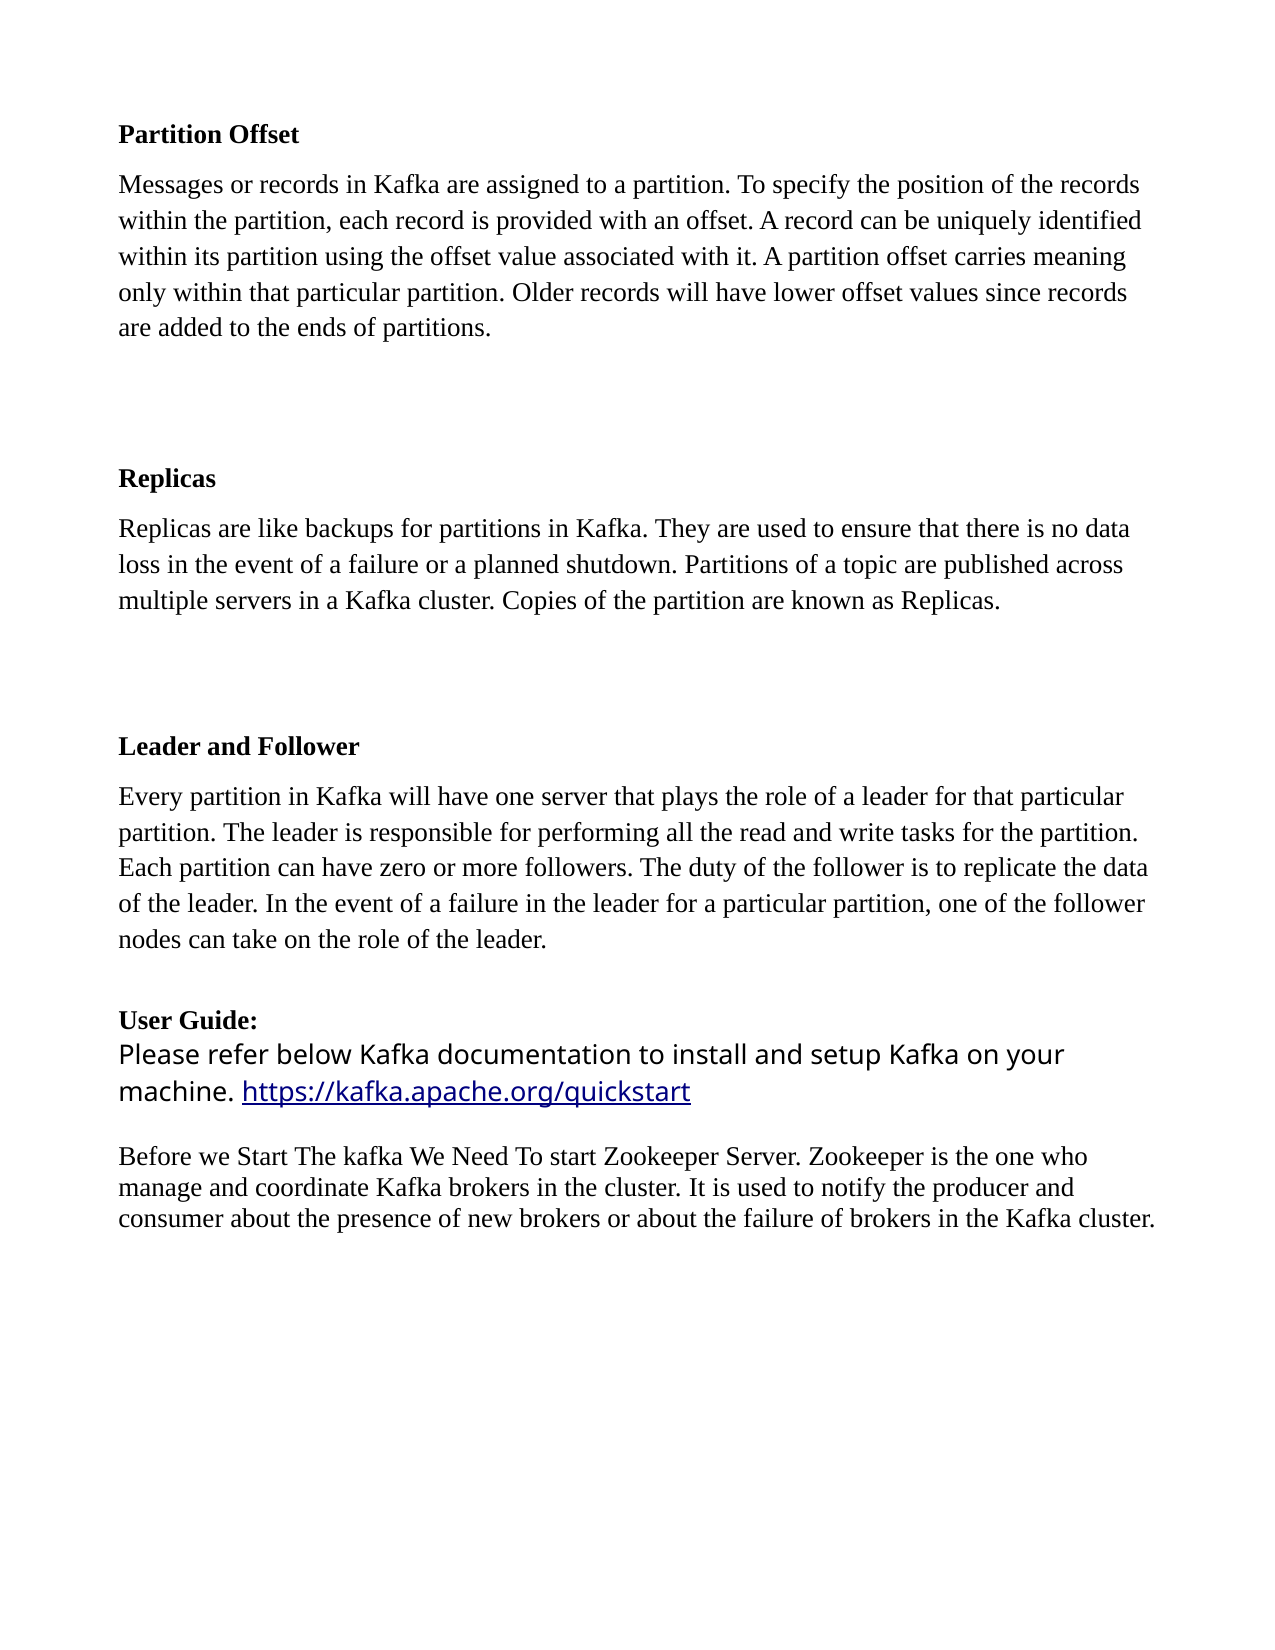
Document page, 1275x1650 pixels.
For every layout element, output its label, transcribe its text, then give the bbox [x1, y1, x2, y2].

text Please refer below Kafka documentation to install and setup Kafka on your machine. https://kafka.apache.org/quickstart [118, 1035, 1157, 1109]
text User Guide: [118, 1004, 1157, 1035]
text Partition Offset [118, 118, 1157, 149]
text Leader and Follower [118, 729, 1157, 761]
text Every partition in Kafka will have one server that plays the role of a leader for that particular partition. The leader is responsible for performing all the read and write tasks for the partition. Each partition can have zero or more followers. The duty of the follower is to replicate the data of the leader. In the event of a failure in the leader for a particular partition, one of the follower nodes can take on the role of the leader. [118, 780, 1157, 954]
text Replicas are like backups for partitions in Kafka. They are used to ensure that there is no data loss in the event of a failure or a planned shutdown. Partitions of a topic are published across multiple servers in a Kafka cluster. Copies of the partition are known as Replicas. [118, 513, 1157, 615]
text Replicas [118, 462, 1157, 493]
text Before we Start The kafka We Need To start Zookeeper Server. Zookeeper is the one who manage and coordinate Kafka brokers in the cluster. It is used to notify the producer and consumer about the presence of new brokers or about the failure of brokers in the Kafka cluster. [118, 1140, 1157, 1234]
text Messages or records in Kafka are assigned to a partition. To specify the position of the records within the partition, each record is provided with an offset. A record can be uniquely identified within its partition using the offset value associated with it. A partition offset carries meaning only within that particular partition. Older records will have lower offset values since records are added to the ends of partitions. [118, 168, 1157, 342]
